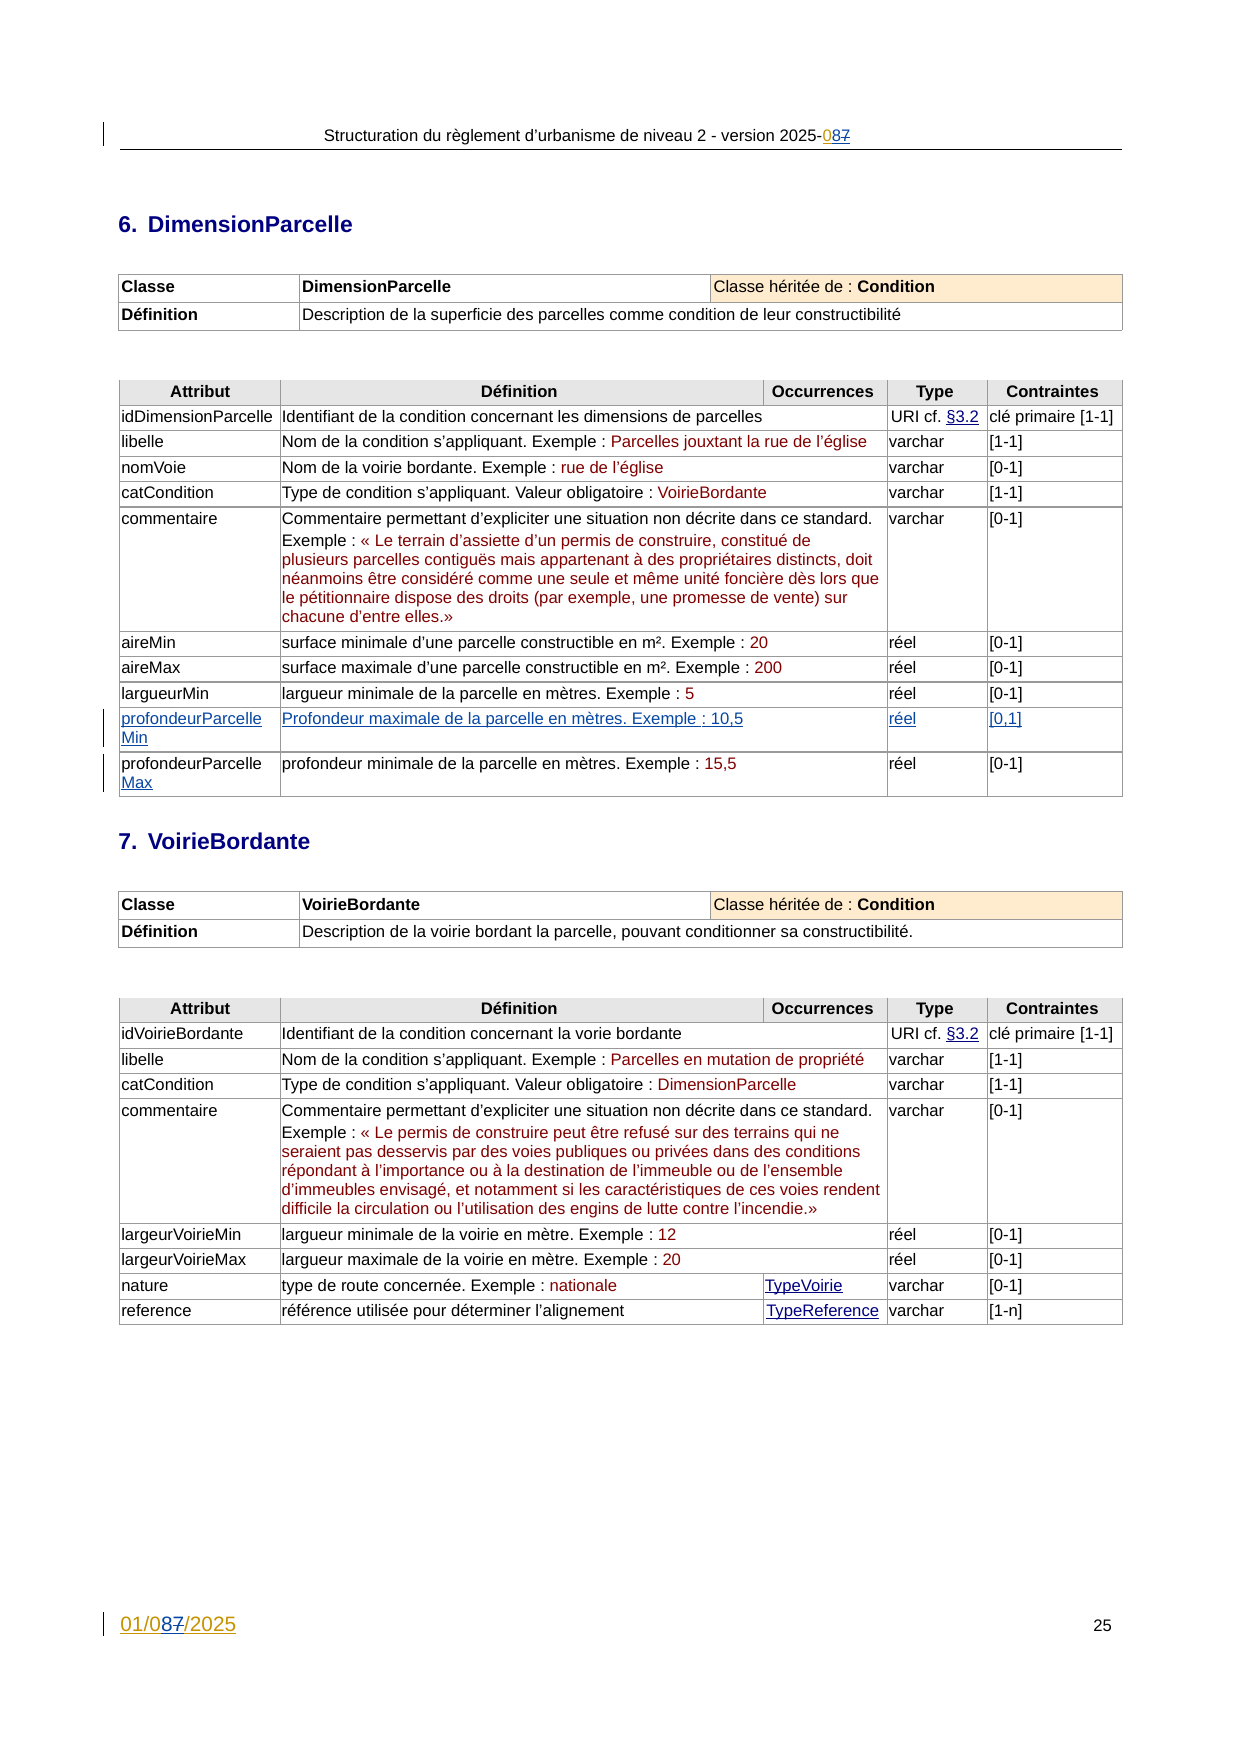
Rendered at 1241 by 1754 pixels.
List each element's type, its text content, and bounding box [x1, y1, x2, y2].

subtitle VoirieBordante [118, 828, 1122, 854]
table_header Classe [119, 275, 299, 302]
table_cell catCondition [120, 482, 280, 506]
subtitle DimensionParcelle [118, 211, 1122, 237]
table_cell ‍commentaire [120, 508, 280, 631]
table_cell [0-1] [988, 1224, 1122, 1248]
table_cell [0-1] [988, 1274, 1122, 1299]
table_header Contraintes [988, 380, 1122, 405]
table_cell largueur minimale de la voirie en mètre. Exemple : 12 [281, 1224, 887, 1248]
table_cell Description de la voirie bordant la parcelle, pouvant conditionner sa constructibilité. [300, 920, 1122, 947]
table_header Classe héritée de : Condition [711, 892, 1122, 919]
table_cell [0-1] [988, 508, 1122, 631]
table_cell [1-1] [988, 1049, 1122, 1073]
table_cell libelle [120, 1049, 280, 1073]
table_cell varchar [888, 1274, 987, 1299]
table_header Classe héritée de : Condition [711, 275, 1122, 302]
table_cell [1-1] [988, 431, 1122, 456]
table_cell aireMin [120, 632, 280, 656]
table_cell URI cf. §3.2 [888, 406, 987, 430]
table_cell largueur maximale de la voirie en mètre. Exemple : 20 [281, 1249, 887, 1273]
table_cell varchar [888, 1074, 987, 1098]
table_cell TypeReference [764, 1300, 887, 1324]
table_header Attribut [120, 380, 280, 405]
table_cell Nom de la voirie bordante. Exemple : rue de l’église [281, 457, 887, 481]
table_cell reference [120, 1300, 280, 1324]
table_header Classe [119, 892, 299, 919]
table_cell nature [120, 1274, 280, 1299]
table_header Définition [281, 998, 763, 1022]
table_cell libelle [120, 431, 280, 456]
table_header Contraintes [988, 998, 1122, 1022]
table_header Occurrences [764, 998, 887, 1022]
table_cell aireMax [120, 657, 280, 681]
table_cell varchar [888, 457, 987, 481]
table_cell Type de condition s’appliquant. Valeur obligatoire : VoirieBordante [281, 482, 887, 506]
table_cell clé primaire [1-1] [988, 1023, 1122, 1047]
table_cell Description de la superficie des parcelles comme condition de leur constructibilité [300, 303, 1122, 330]
table_cell Définition [119, 920, 299, 947]
table_cell varchar [888, 482, 987, 506]
table_header Type [888, 998, 987, 1022]
table_cell largeurVoirieMax [120, 1249, 280, 1273]
table_cell réel [888, 708, 987, 751]
table_cell catCondition [120, 1074, 280, 1098]
table_cell [0-1] [988, 1099, 1122, 1222]
table_cell Identifiant de la condition concernant la vorie bordante [281, 1023, 887, 1047]
table_cell [1-1] [988, 1074, 1122, 1098]
table_cell Nom de la condition s’appliquant. Exemple : Parcelles jouxtant la rue de l’église [281, 431, 887, 456]
table_cell réel [888, 1249, 987, 1273]
table_cell surface maximale d’une parcelle constructible en m². Exemple : 200 [281, 657, 887, 681]
table_cell surface minimale d’une parcelle constructible en m². Exemple : 20 [281, 632, 887, 656]
table_cell [0-1] [988, 657, 1122, 681]
table_cell référence utilisée pour déterminer l’alignement [281, 1300, 763, 1324]
table_cell [0-1] [988, 632, 1122, 656]
table_cell Profondeur maximale de la parcelle en mètres. Exemple : 10,5 [281, 708, 887, 751]
table_cell largueur minimale de la parcelle en mètres. Exemple : 5 [281, 683, 887, 707]
table_cell Commentaire permettant d’expliciter une situation non décrite dans ce standard. Exemple : « Le permis de construire peut être refusé sur des terrains qui ne seraient pas desservis par des voies publiques ou privées dans des conditions répondant à l’importance ou à la destination de l’immeuble ou de l’ensemble d’immeubles envisagé, et notamment si les caractéristiques de ces voies rendent difficile la circulation ou l’utilisation des engins de lutte contre l’incendie.» [281, 1099, 887, 1222]
table_cell [0-1] [988, 683, 1122, 707]
table_cell Identifiant de la condition concernant les dimensions de parcelles [281, 406, 887, 430]
table_cell [0-1] [988, 1249, 1122, 1273]
table_cell Commentaire permettant d’expliciter une situation non décrite dans ce standard. Exemple : « Le terrain d’assiette d’un permis de construire, constitué de plusieurs parcelles contiguës mais appartenant à des propriétaires distincts, doit néanmoins être considéré comme une seule et même unité foncière dès lors que le pétitionnaire dispose des droits (par exemple, une promesse de vente) sur chacune d’entre elles.» [281, 508, 887, 631]
table_cell Nom de la condition s’appliquant. Exemple : Parcelles en mutation de propriété [281, 1049, 887, 1073]
table_cell [1-1] [988, 482, 1122, 506]
table_header Définition [281, 380, 763, 405]
table_header Attribut [120, 998, 280, 1022]
table_cell varchar [888, 1300, 987, 1324]
table_header VoirieBordante [300, 892, 710, 919]
table_cell réel [888, 657, 987, 681]
table_cell réel [888, 632, 987, 656]
table_cell réel [888, 683, 987, 707]
table_cell varchar [888, 1099, 987, 1222]
table_cell idVoirieBordante [120, 1023, 280, 1047]
table_cell largueurMin [120, 683, 280, 707]
table_cell nomVoie [120, 457, 280, 481]
table_cell type de route concernée. Exemple : nationale [281, 1274, 763, 1299]
table_cell varchar [888, 431, 987, 456]
table_header Occurrences [764, 380, 887, 405]
table_header Type [888, 380, 987, 405]
table_cell clé primaire [1-1] [988, 406, 1122, 430]
table_header DimensionParcelle [300, 275, 710, 302]
table_cell varchar [888, 508, 987, 631]
table_cell ‍commentaire [120, 1099, 280, 1222]
table_cell TypeVoirie [764, 1274, 887, 1299]
table_cell réel [888, 753, 987, 796]
table_cell [0-1] [988, 457, 1122, 481]
table_cell varchar [888, 1049, 987, 1073]
table_cell profondeur minimale de la parcelle en mètres. Exemple : 15,5 [281, 753, 887, 796]
table_cell largeurVoirieMin [120, 1224, 280, 1248]
table_cell [1-n] [988, 1300, 1122, 1324]
table_cell [0,1] [988, 708, 1122, 751]
table_cell Définition [119, 303, 299, 330]
table_cell réel [888, 1224, 987, 1248]
table_cell [0-1] [988, 753, 1122, 796]
table_cell URI cf. §3.2 [888, 1023, 987, 1047]
table_cell Type de condition s’appliquant. Valeur obligatoire : DimensionParcelle [281, 1074, 887, 1098]
table_cell profondeurParcelleMax [120, 753, 280, 796]
table_cell idDimensionParcelle [120, 406, 280, 430]
table_cell profondeurParcelleMin [120, 708, 280, 751]
